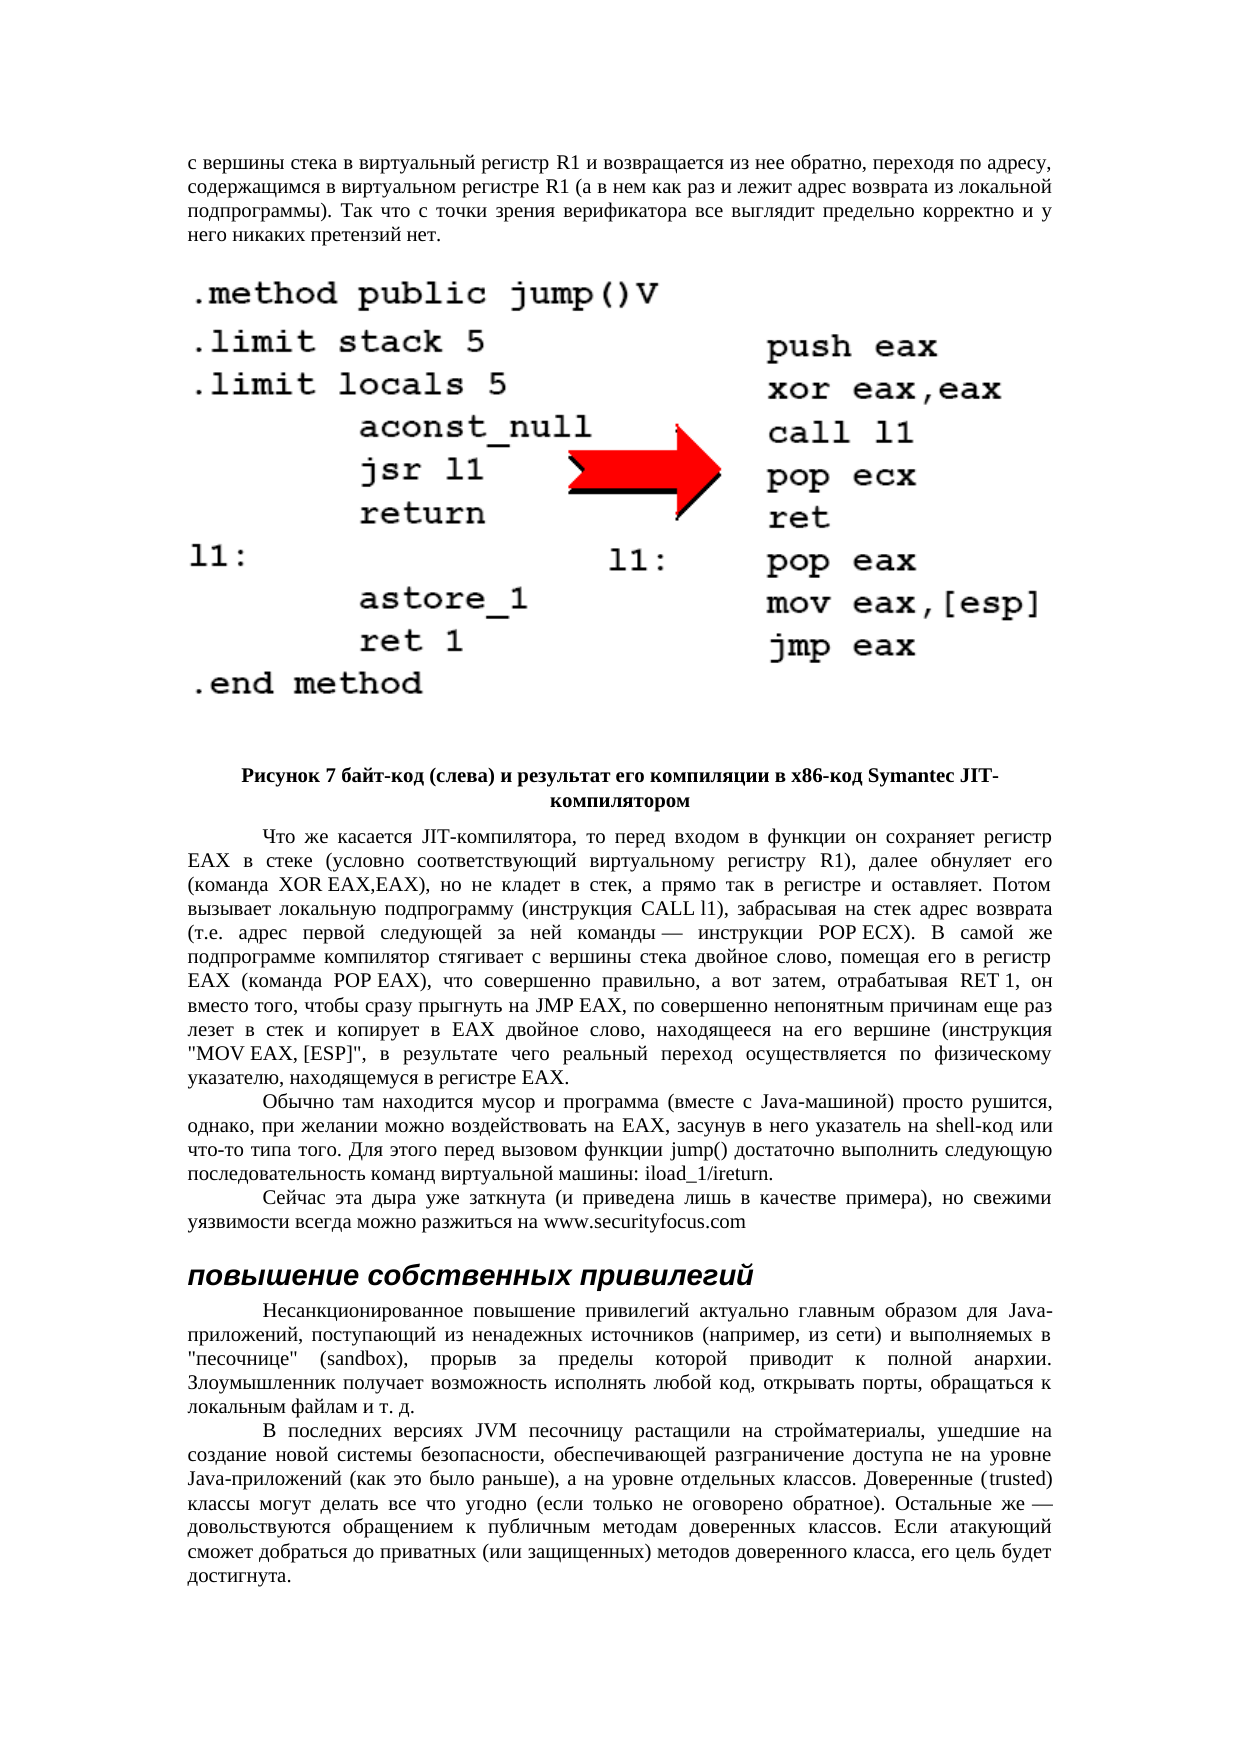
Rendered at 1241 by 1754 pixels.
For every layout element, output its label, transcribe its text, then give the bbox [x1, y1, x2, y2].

text В последних версиях JVM песочницу растащили на стройматериалы, ушедшие на создание новой системы безопасности, обеспечивающей разграничение доступа не на уровне Java-приложений (как это было раньше), а на уровне отдельных классов. Доверенные (trusted) классы могут делать все что угодно (если только не оговорено обратное). Остальные же — довольствуются обращением к публичным методам доверенных классов. Если атакующий сможет добраться до приватных (или защищенных) методов доверенного класса, его цель будет достигнута. [187, 1418, 1053, 1587]
text с вершины стека в виртуальный регистр R1 и возвращается из нее обратно, переходя по адресу, содержащимся в виртуальном регистре R1 (а в нем как раз и лежит адрес возврата из локальной подпрограммы). Так что с точки зрения верификатора все выглядит предельно корректно и у него никаких претензий нет. [187, 150, 1053, 246]
text Несанкционированное повышение привилегий актуально главным образом для Java-приложений, поступающий из ненадежных источников (например, из сети) и выполняемых в "песочнице" (sandbox), прорыв за пределы которой приводит к полной анархии. Злоумышленник получает возможность исполнять любой код, открывать порты, обращаться к локальным файлам и т. д. [187, 1298, 1053, 1418]
picture [187, 270, 1053, 751]
text Что же касается JIT-компилятора, то перед входом в функции он сохраняет регистр EAX в стеке (условно соответствующий виртуальному регистру R1), далее обнуляет его (команда XOR EAX,EAX), но не кладет в стек, а прямо так в регистре и оставляет. Потом вызывает локальную подпрограмму (инструкция CALL l1), забрасывая на стек адрес возврата (т.е. адрес первой следующей за ней команды — инструкции POP ECX). В самой же подпрограмме компилятор стягивает с вершины стека двойное слово, помещая его в регистр EAX (команда POP EAX), что совершенно правильно, а вот затем, отрабатывая RET 1, он вместо того, чтобы сразу прыгнуть на JMP EAX, по совершенно непонятным причинам еще раз лезет в стек и копирует в EAX двойное слово, находящееся на его вершине (инструкция "MOV EAX, [ESP]", в результате чего реальный переход осуществляется по физическому указателю, находящемуся в регистре EAX. [187, 824, 1053, 1089]
text Обычно там находится мусор и программа (вместе с Java-машиной) просто рушится, однако, при желании можно воздействовать на EAX, засунув в него указатель на shell-код или что-то типа того. Для этого перед вызовом функции jump() достаточно выполнить следующую последовательность команд виртуальной машины: iload_1/ireturn. [187, 1089, 1053, 1185]
subtitle повышение собственных привилегий [187, 1258, 1053, 1292]
text Сейчас эта дыра уже заткнута (и приведена лишь в качестве примера), но свежими уязвимости всегда можно разжиться на www.securityfocus.com [187, 1185, 1053, 1233]
text Рисунок 7 байт-код (слева) и результат его компиляции в x86-код Symantec JIT-компилятором [187, 763, 1053, 812]
